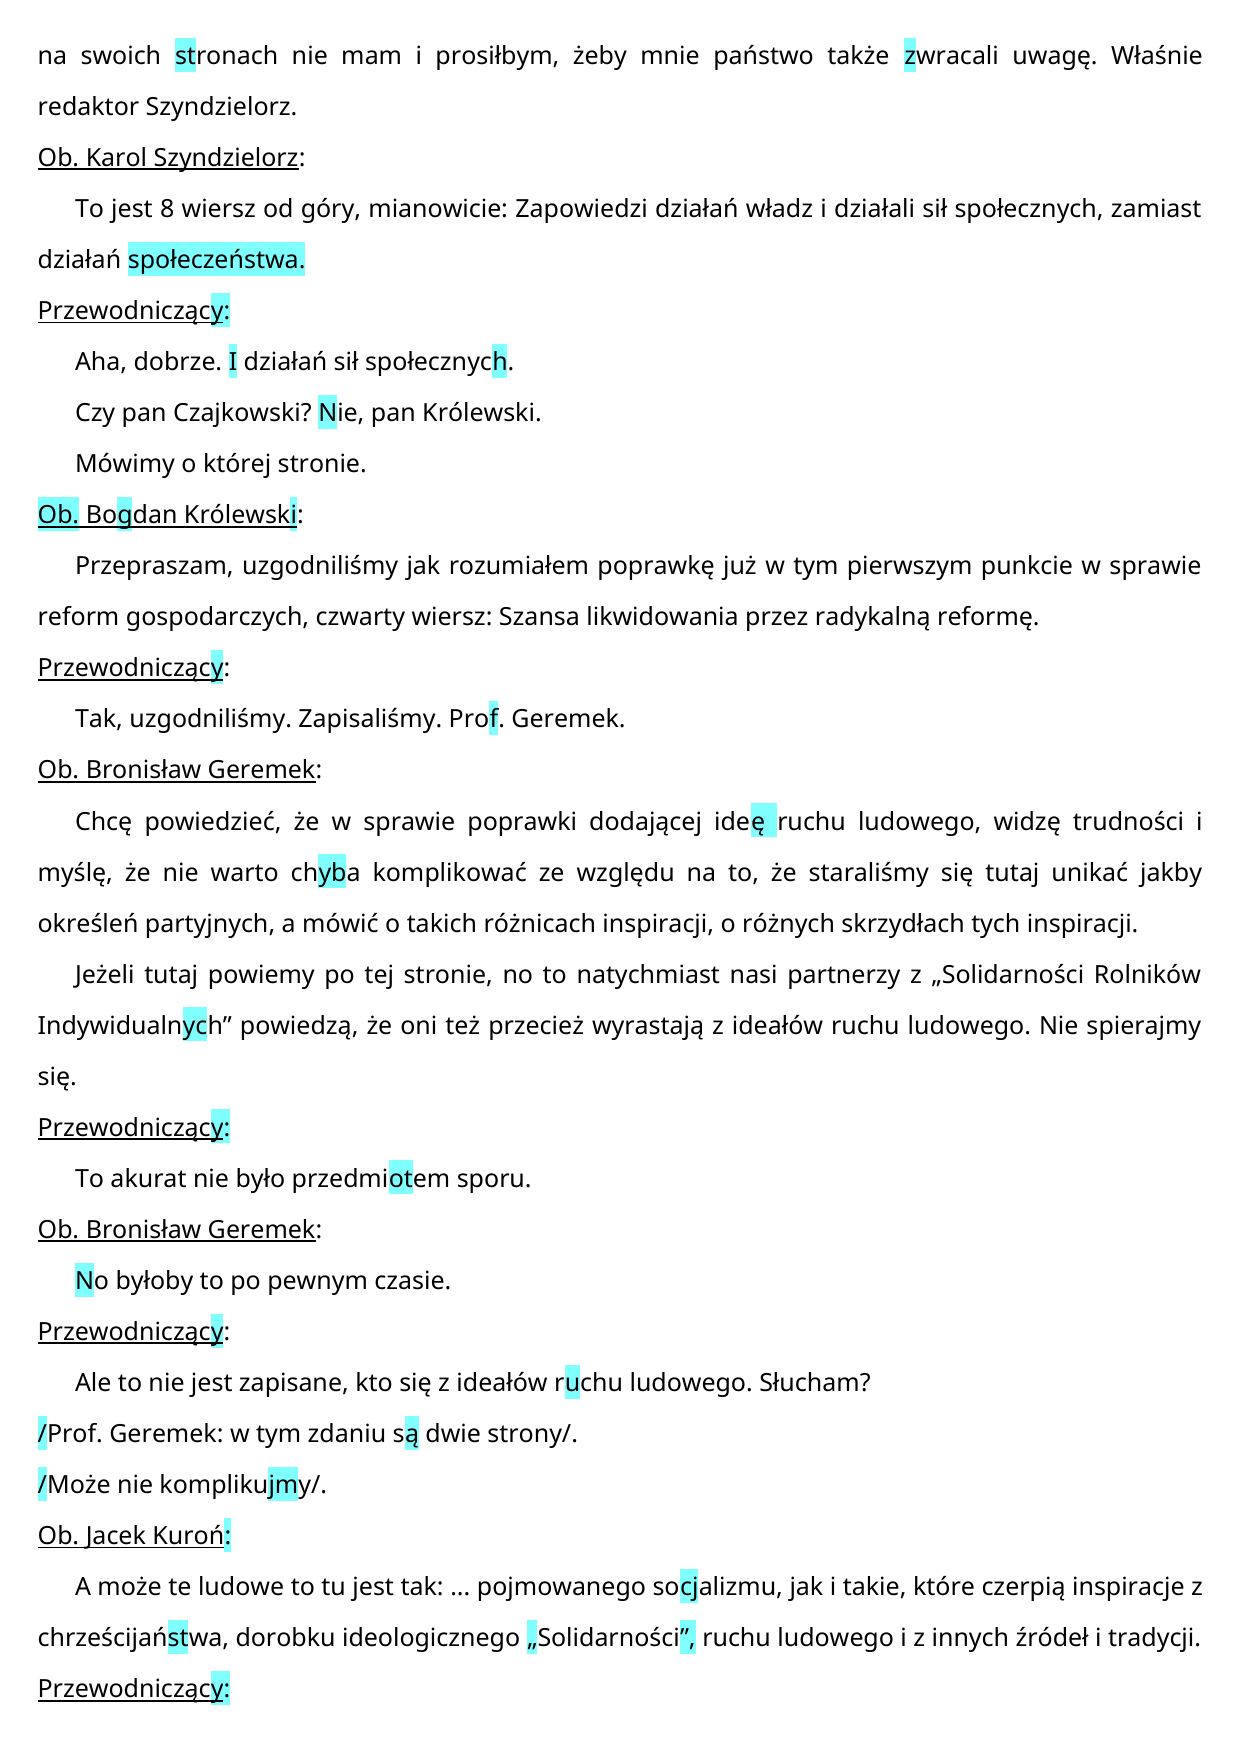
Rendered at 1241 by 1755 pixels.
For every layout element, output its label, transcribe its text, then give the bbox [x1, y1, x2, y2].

text Ob. Bronisław Geremek: [37, 752, 1203, 786]
text No byłoby to po pewnym czasie. [37, 1262, 1203, 1297]
text To jest 8 wiersz od góry, mianowicie: Zapowiedzi działań władz i działali sił społecznych, zamiast działań społeczeństwa. [37, 191, 1203, 276]
text A może te ludowe to tu jest tak: ... pojmowanego socjalizmu, jak i takie, które czerpią inspiracje z chrześcijaństwa, dorobku ideologicznego „Solidarności”, ruchu ludowego i z innych źródeł i tradycji. [37, 1569, 1203, 1654]
text Jeżeli tutaj powiemy po tej stronie, no to natychmiast nasi partnerzy z „Solidarności Rolników Indywidualnych” powiedzą, że oni też przecież wyrastają z ideałów ruchu ludowego. Nie spierajmy się. [37, 956, 1203, 1092]
text /Prof. Geremek: w tym zdaniu są dwie strony/. [37, 1416, 1203, 1450]
text Przewodniczący: [37, 1313, 1203, 1348]
text Tak, uzgodniliśmy. Zapisaliśmy. Prof. Geremek. [37, 701, 1203, 735]
text /Może nie komplikujmy/. [37, 1467, 1203, 1501]
text Ale to nie jest zapisane, kto się z ideałów ruchu ludowego. Słucham? [37, 1364, 1203, 1399]
text Ob. Karol Szyndzielorz: [37, 139, 1203, 174]
text To akurat nie było przedmiotem sporu. [37, 1160, 1203, 1194]
text Przepraszam, uzgodniliśmy jak rozumiałem poprawkę już w tym pierwszym punkcie w sprawie reform gospodarczych, czwarty wiersz: Szansa likwidowania przez radykalną reformę. [37, 548, 1203, 633]
text Przewodniczący: [37, 650, 1203, 684]
text Czy pan Czajkowski? Nie, pan Królewski. [37, 395, 1203, 429]
text Chcę powiedzieć, że w sprawie poprawki dodającej ideę ruchu ludowego, widzę trudności i myślę, że nie warto chyba komplikować ze względu na to, że staraliśmy się tutaj unikać jakby określeń partyjnych, a mówić o takich różnicach inspiracji, o różnych skrzydłach tych inspiracji. [37, 803, 1203, 939]
text Ob. Bogdan Królewski: [37, 497, 1203, 531]
text Aha, dobrze. I działań sił społecznych. [37, 344, 1203, 378]
text na swoich stronach nie mam i prosiłbym, żeby mnie państwo także zwracali uwagę. Właśnie redaktor Szyndzielorz. [37, 37, 1203, 123]
text Przewodniczący: [37, 293, 1203, 327]
text Przewodniczący: [37, 1671, 1203, 1705]
text Mówimy o której stronie. [37, 446, 1203, 480]
text Ob. Jacek Kuroń: [37, 1518, 1203, 1552]
text Przewodniczący: [37, 1109, 1203, 1143]
text Ob. Bronisław Geremek: [37, 1211, 1203, 1246]
